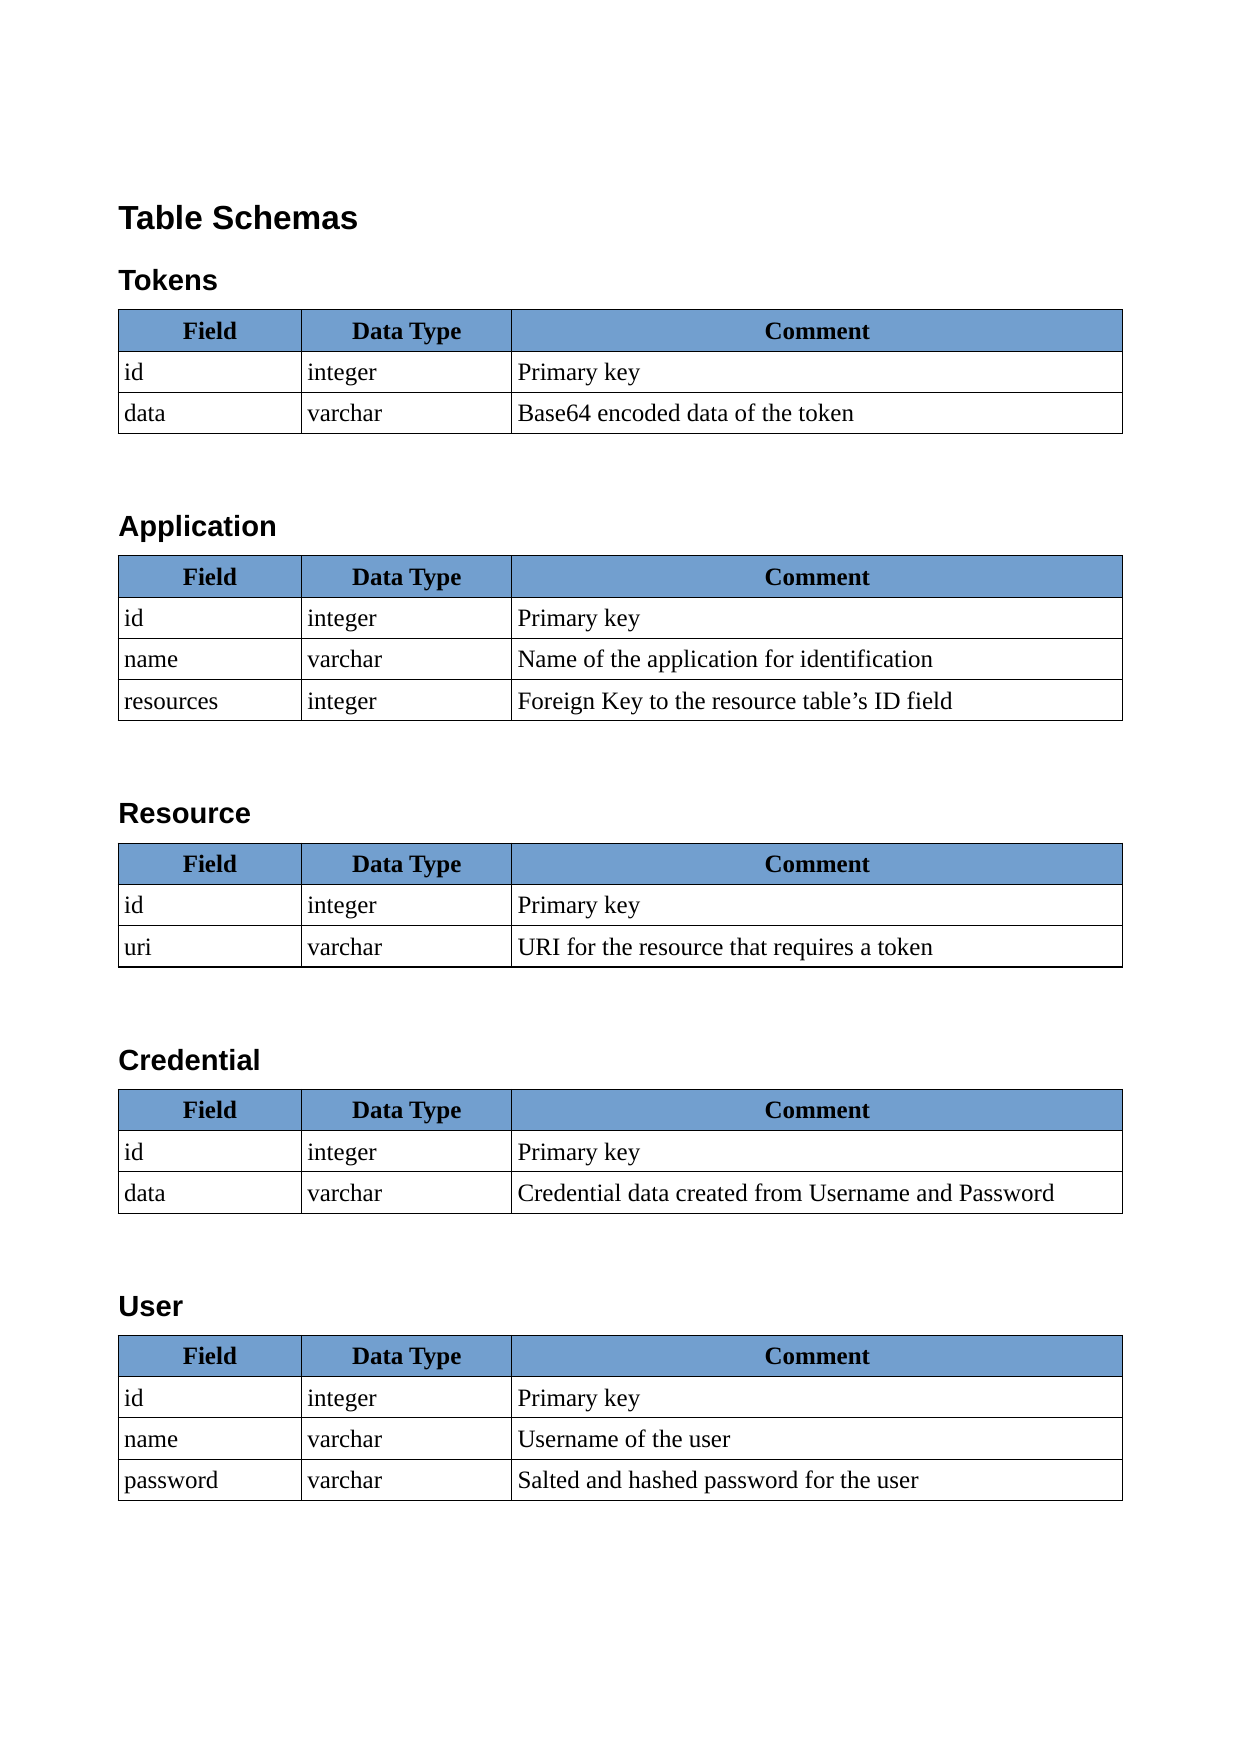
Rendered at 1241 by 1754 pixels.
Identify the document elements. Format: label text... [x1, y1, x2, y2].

table_cell uri [119, 926, 301, 966]
table_cell password [119, 1460, 301, 1500]
table_header Data Type [302, 556, 511, 597]
table_cell Foreign Key to the resource table’s ID field [512, 680, 1122, 720]
table_header Comment [512, 1336, 1122, 1376]
table_cell integer [302, 680, 511, 720]
table_cell Credential data created from Username and Password [512, 1172, 1122, 1212]
subtitle Credential [118, 1043, 1122, 1076]
table_cell name [119, 639, 301, 679]
table_cell varchar [302, 393, 511, 433]
table_cell id [119, 352, 301, 392]
table_cell id [119, 1131, 301, 1171]
table_cell id [119, 885, 301, 925]
table_cell integer [302, 885, 511, 925]
table_header Comment [512, 310, 1122, 351]
table_cell varchar [302, 639, 511, 679]
table_cell integer [302, 1131, 511, 1171]
table_cell resources [119, 680, 301, 720]
table_header Data Type [302, 310, 511, 351]
table_header Comment [512, 556, 1122, 597]
table_cell varchar [302, 1418, 511, 1458]
table_cell Primary key [512, 1131, 1122, 1171]
table_header Field [119, 310, 301, 351]
table_cell integer [302, 598, 511, 638]
table_cell data [119, 1172, 301, 1212]
table_cell Primary key [512, 1377, 1122, 1417]
subtitle Resource [118, 797, 1122, 830]
table_header Field [119, 1090, 301, 1130]
subtitle Application [118, 509, 1122, 543]
table_cell id [119, 598, 301, 638]
table_cell varchar [302, 1460, 511, 1500]
table_cell varchar [302, 1172, 511, 1212]
table_header Field [119, 1336, 301, 1376]
table_header Data Type [302, 844, 511, 884]
table_cell Primary key [512, 885, 1122, 925]
table_cell Primary key [512, 598, 1122, 638]
table_cell integer [302, 352, 511, 392]
table_header Comment [512, 1090, 1122, 1130]
table_cell Name of the application for identification [512, 639, 1122, 679]
table_header Data Type [302, 1090, 511, 1130]
table_cell integer [302, 1377, 511, 1417]
table_cell Username of the user [512, 1418, 1122, 1458]
table_header Data Type [302, 1336, 511, 1376]
table_header Comment [512, 844, 1122, 884]
table_header Field [119, 556, 301, 597]
table_cell Primary key [512, 352, 1122, 392]
subtitle User [118, 1289, 1122, 1322]
table_header Field [119, 844, 301, 884]
table_cell varchar [302, 926, 511, 966]
subtitle Table Schemas [118, 198, 1122, 236]
table_cell URI for the resource that requires a token [512, 926, 1122, 966]
table_cell Base64 encoded data of the token [512, 393, 1122, 433]
table_cell id [119, 1377, 301, 1417]
table_cell name [119, 1418, 301, 1458]
table_cell Salted and hashed password for the user [512, 1460, 1122, 1500]
table_cell data [119, 393, 301, 433]
subtitle Tokens [118, 263, 1122, 297]
